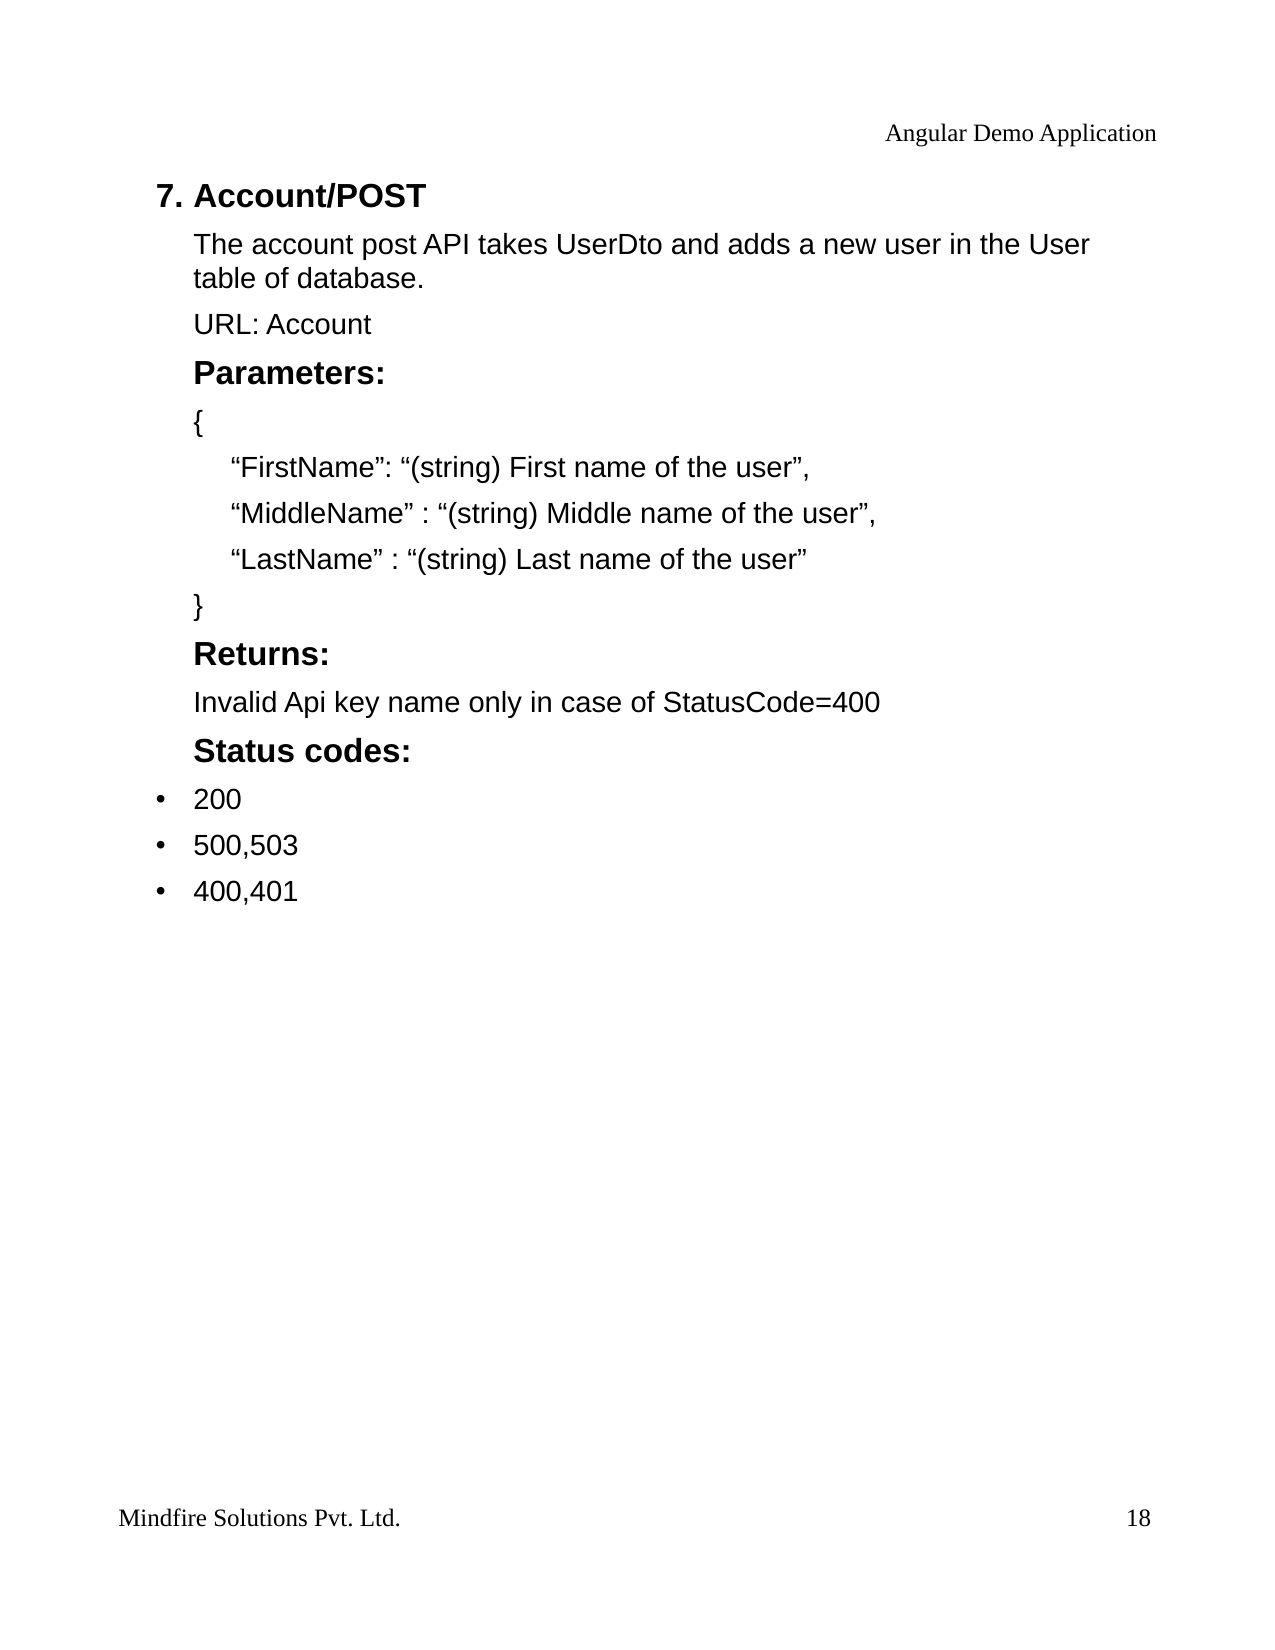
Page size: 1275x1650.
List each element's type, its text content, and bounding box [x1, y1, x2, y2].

list Invalid Api key name only in case of StatusCode=400 [156, 685, 1157, 718]
list 200 [156, 782, 1157, 816]
list URL: Account [156, 307, 1157, 340]
list } [156, 588, 1157, 622]
list 400,401 [156, 874, 1157, 908]
list The account post API takes UserDto and adds a new user in the User table of database. [156, 227, 1157, 294]
list 500,503 [156, 828, 1157, 862]
list Account/POST [156, 176, 1157, 215]
list Returns: [156, 634, 1157, 672]
list Parameters: [156, 353, 1157, 391]
list “MiddleName” : “(string) Middle name of the user”, [193, 496, 1157, 529]
list “FirstName”: “(string) First name of the user”, [193, 450, 1157, 483]
list { [156, 404, 1157, 437]
list Status codes: [156, 731, 1157, 769]
list “LastName” : “(string) Last name of the user” [193, 542, 1157, 576]
